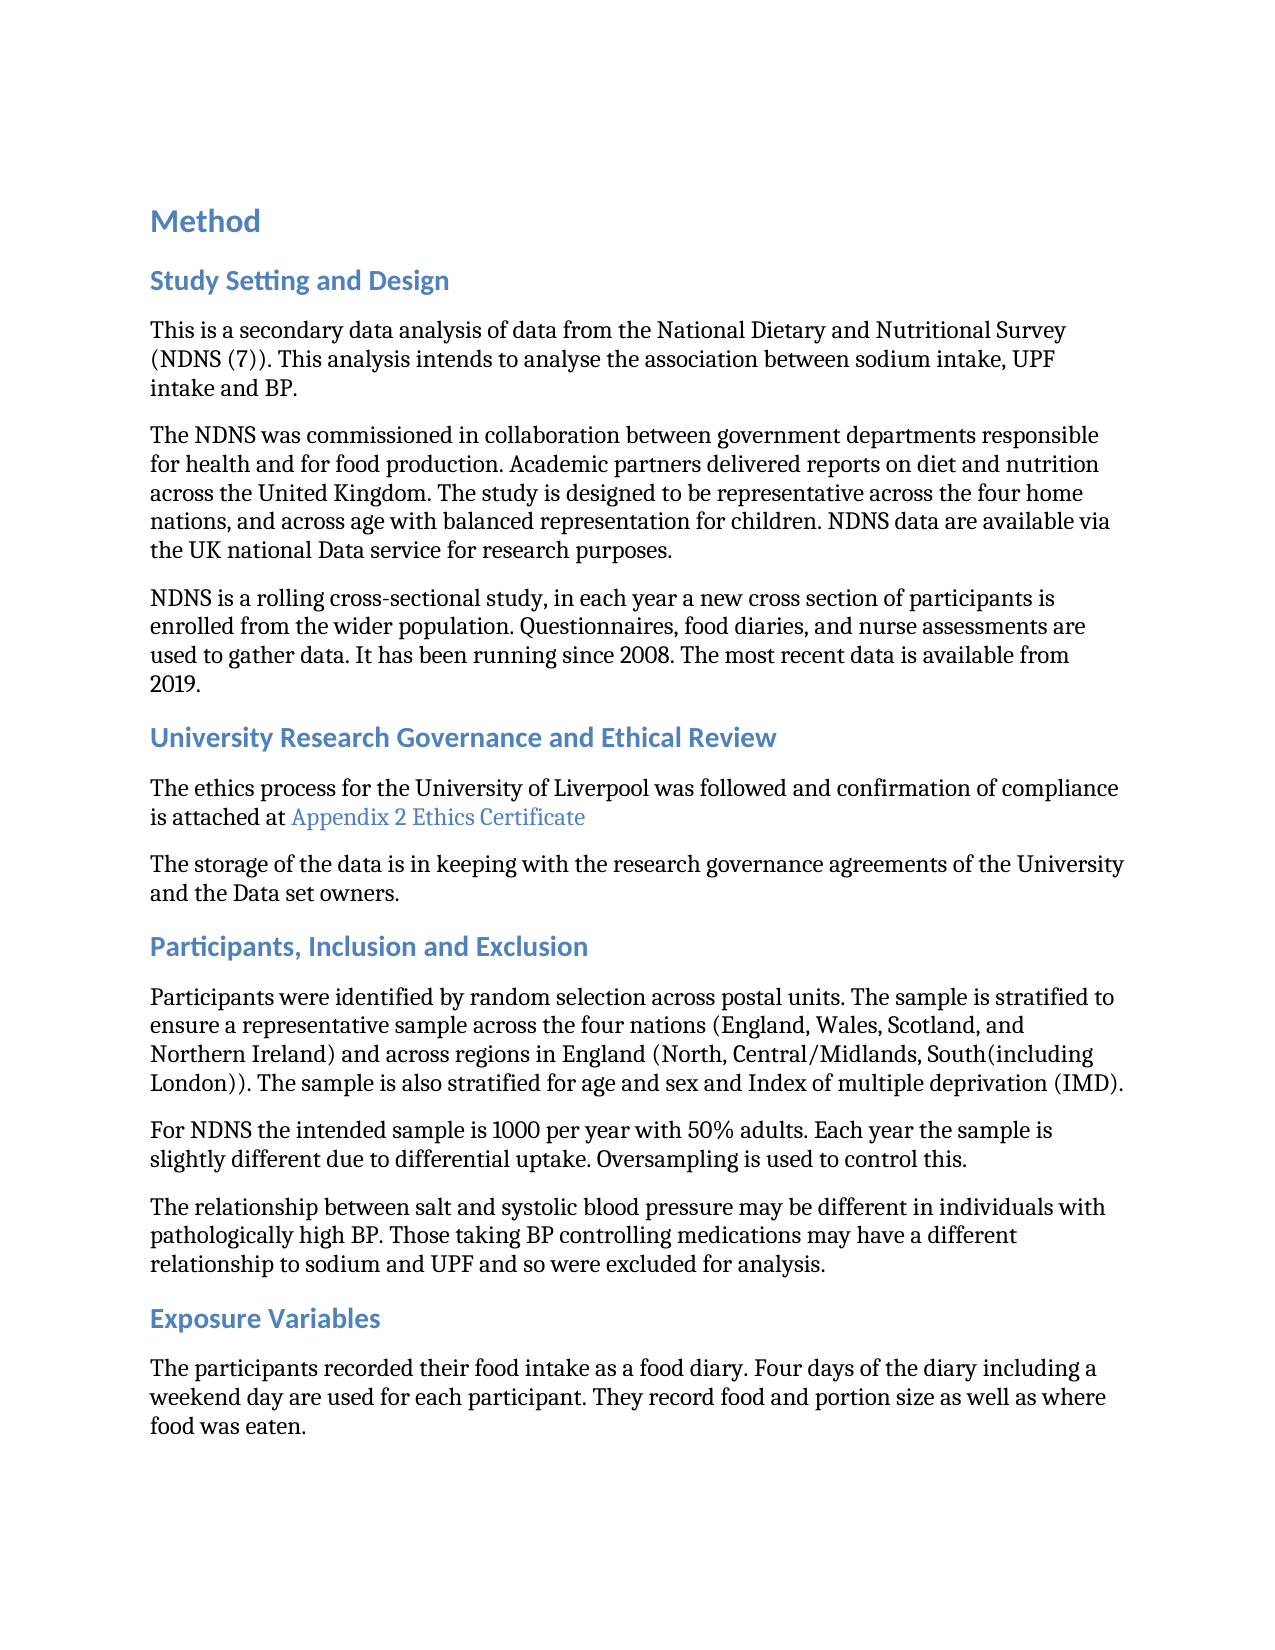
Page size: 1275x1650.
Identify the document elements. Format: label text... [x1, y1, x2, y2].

subtitle Method [150, 200, 1125, 241]
text The ethics process for the University of Liverpool was followed and confirmation of compliance is attached at Appendix 2 Ethics Certificate [150, 774, 1125, 831]
subtitle University Research Governance and Ethical Review [150, 719, 1125, 755]
text The relationship between salt and systolic blood pressure may be different in individuals with pathologically high BP. Those taking BP controlling medications may have a different relationship to sodium and UPF and so were excluded for analysis. [150, 1193, 1125, 1279]
text Participants were identified by random selection across postal units. The sample is stratified to ensure a representative sample across the four nations (England, Wales, Scotland, and Northern Ireland) and across regions in England (North, Central/Midlands, South(including London)). The sample is also stratified for age and sex and Index of multiple deprivation (IMD). [150, 983, 1125, 1098]
text The NDNS was commissioned in collaboration between government departments responsible for health and for food production. Academic partners delivered reports on diet and nutrition across the United Kingdom. The study is designed to be representative across the four home nations, and across age with balanced representation for children. NDNS data are available via the UK national Data service for research purposes. [150, 421, 1125, 565]
subtitle Study Setting and Design [150, 262, 1125, 297]
subtitle Participants, Inclusion and Exclusion [150, 928, 1125, 964]
text This is a secondary data analysis of data from the National Dietary and Nutritional Survey (NDNS (7)). This analysis intends to analyse the association between sodium intake, UPF intake and BP. [150, 316, 1125, 402]
text NDNS is a rolling cross-sectional study, in each year a new cross section of participants is enrolled from the wider population. Questionnaires, food diaries, and nurse assessments are used to gather data. It has been running since 2008. The most recent data is available from 2019. [150, 583, 1125, 698]
text The participants recorded their food intake as a food diary. Four days of the diary including a weekend day are used for each participant. They record food and portion size as well as where food was eaten. [150, 1354, 1125, 1440]
subtitle Exposure Variables [150, 1300, 1125, 1335]
text The storage of the data is in keeping with the research governance agreements of the University and the Data set owners. [150, 850, 1125, 907]
text For NDNS the intended sample is 1000 per year with 50% adults. Each year the sample is slightly different due to differential uptake. Oversampling is used to control this. [150, 1116, 1125, 1174]
